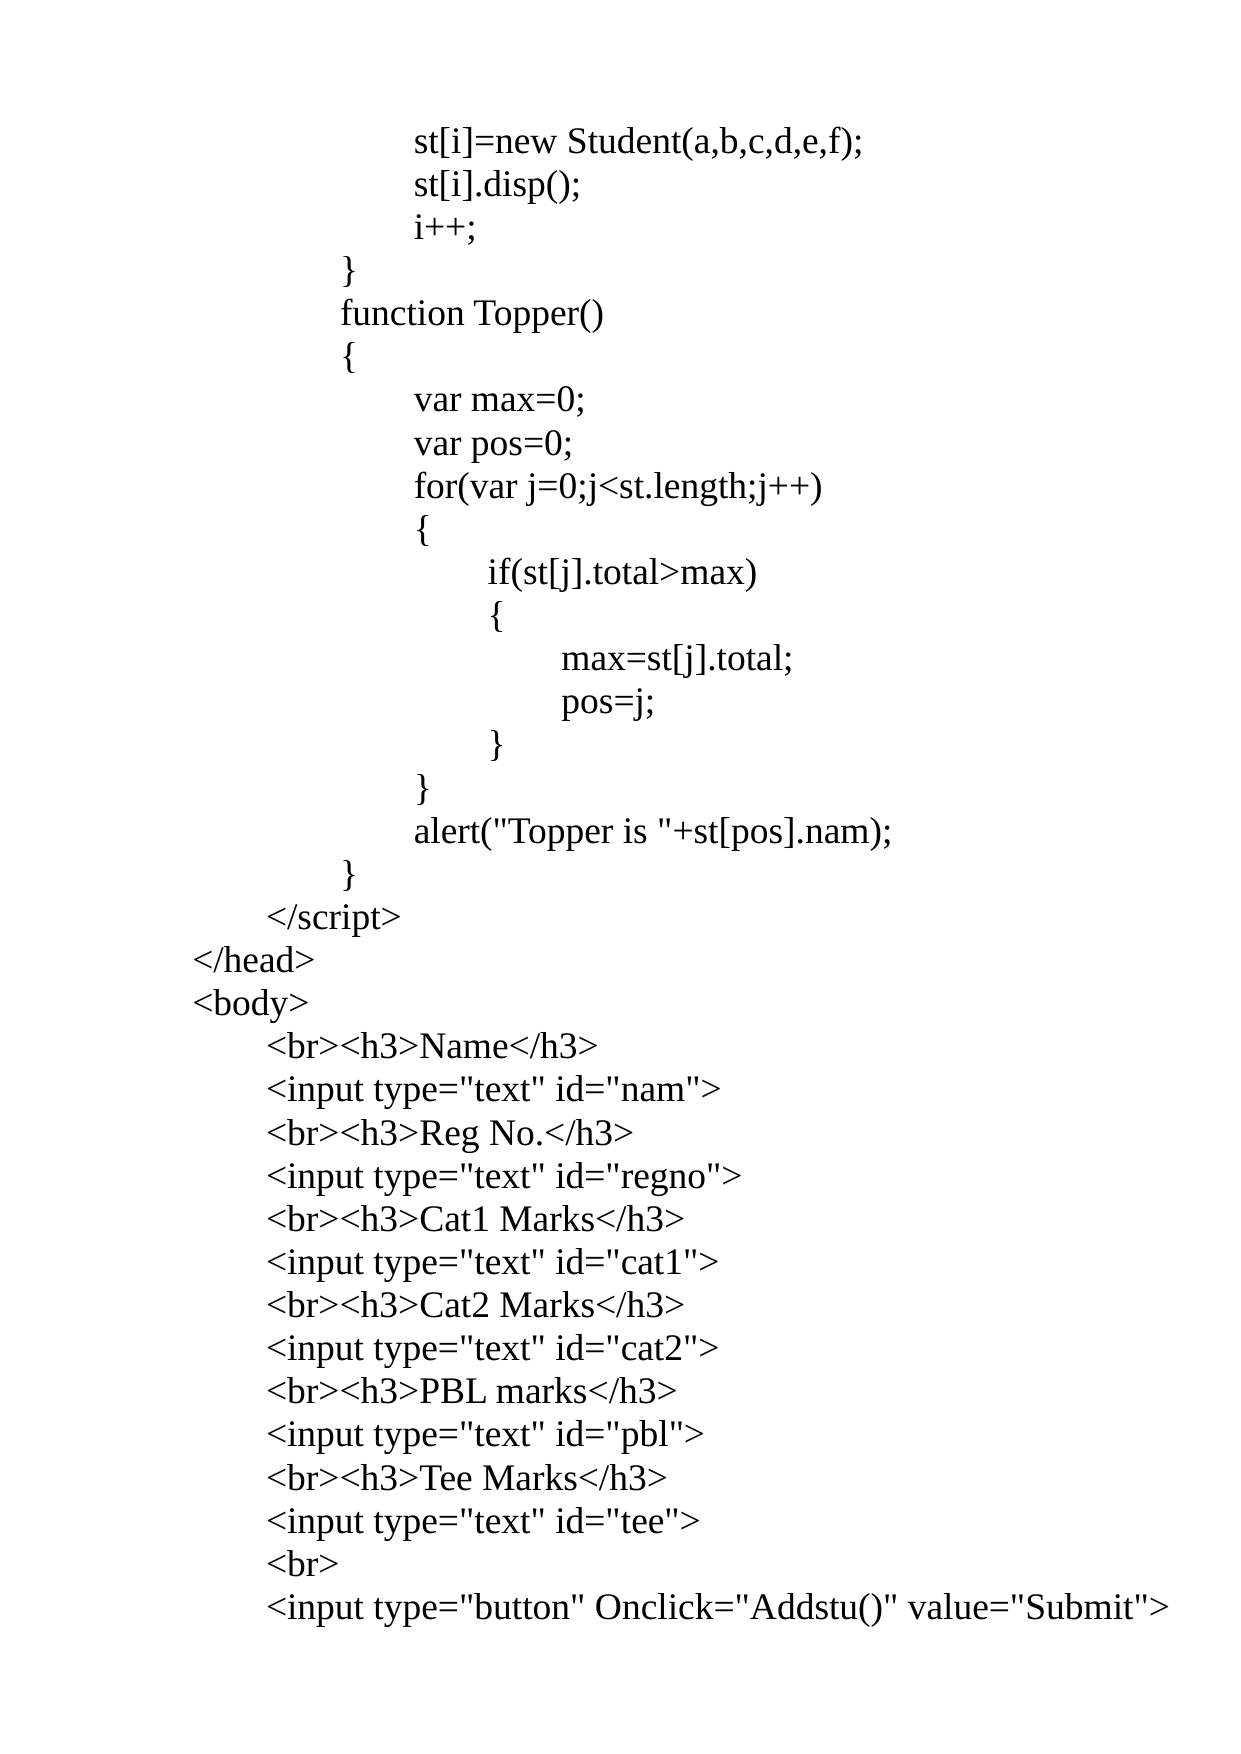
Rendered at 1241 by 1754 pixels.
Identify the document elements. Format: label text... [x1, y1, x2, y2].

text <input type="text" id="cat1"> [118, 1239, 1240, 1282]
text st[i]=new Student(a,b,c,d,e,f); [118, 118, 1240, 161]
text var pos=0; [118, 420, 1240, 463]
text <input type="text" id="cat2"> [118, 1326, 1240, 1369]
text <input type="text" id="tee"> [118, 1498, 1240, 1541]
text { [118, 334, 1240, 377]
text <br><h3>Tee Marks</h3> [118, 1455, 1240, 1498]
text <input type="text" id="nam"> [118, 1067, 1240, 1110]
text var max=0; [118, 377, 1240, 420]
text </script> [118, 894, 1240, 937]
text pos=j; [118, 679, 1240, 722]
text { [118, 506, 1240, 549]
text <br><h3>Reg No.</h3> [118, 1110, 1240, 1153]
text <body> [118, 981, 1240, 1024]
text <br><h3>PBL marks</h3> [118, 1369, 1240, 1412]
text max=st[j].total; [118, 636, 1240, 679]
text } [118, 765, 1240, 808]
text <br><h3>Name</h3> [118, 1024, 1240, 1067]
text <input type="button" Onclick="Addstu()" value="Submit"> [118, 1584, 1240, 1627]
text </head> [118, 937, 1240, 981]
text } [118, 247, 1240, 291]
text } [118, 851, 1240, 894]
text alert("Topper is "+st[pos].nam); [118, 808, 1240, 851]
text <br><h3>Cat1 Marks</h3> [118, 1196, 1240, 1239]
text <br><h3>Cat2 Marks</h3> [118, 1282, 1240, 1326]
text function Topper() [118, 291, 1240, 334]
text <input type="text" id="pbl"> [118, 1412, 1240, 1455]
text for(var j=0;j<st.length;j++) [118, 463, 1240, 506]
text <input type="text" id="regno"> [118, 1153, 1240, 1196]
text } [118, 722, 1240, 765]
text if(st[j].total>max) [118, 549, 1240, 592]
text { [118, 592, 1240, 636]
text i++; [118, 204, 1240, 247]
text st[i].disp(); [118, 161, 1240, 204]
text <br> [118, 1541, 1240, 1584]
